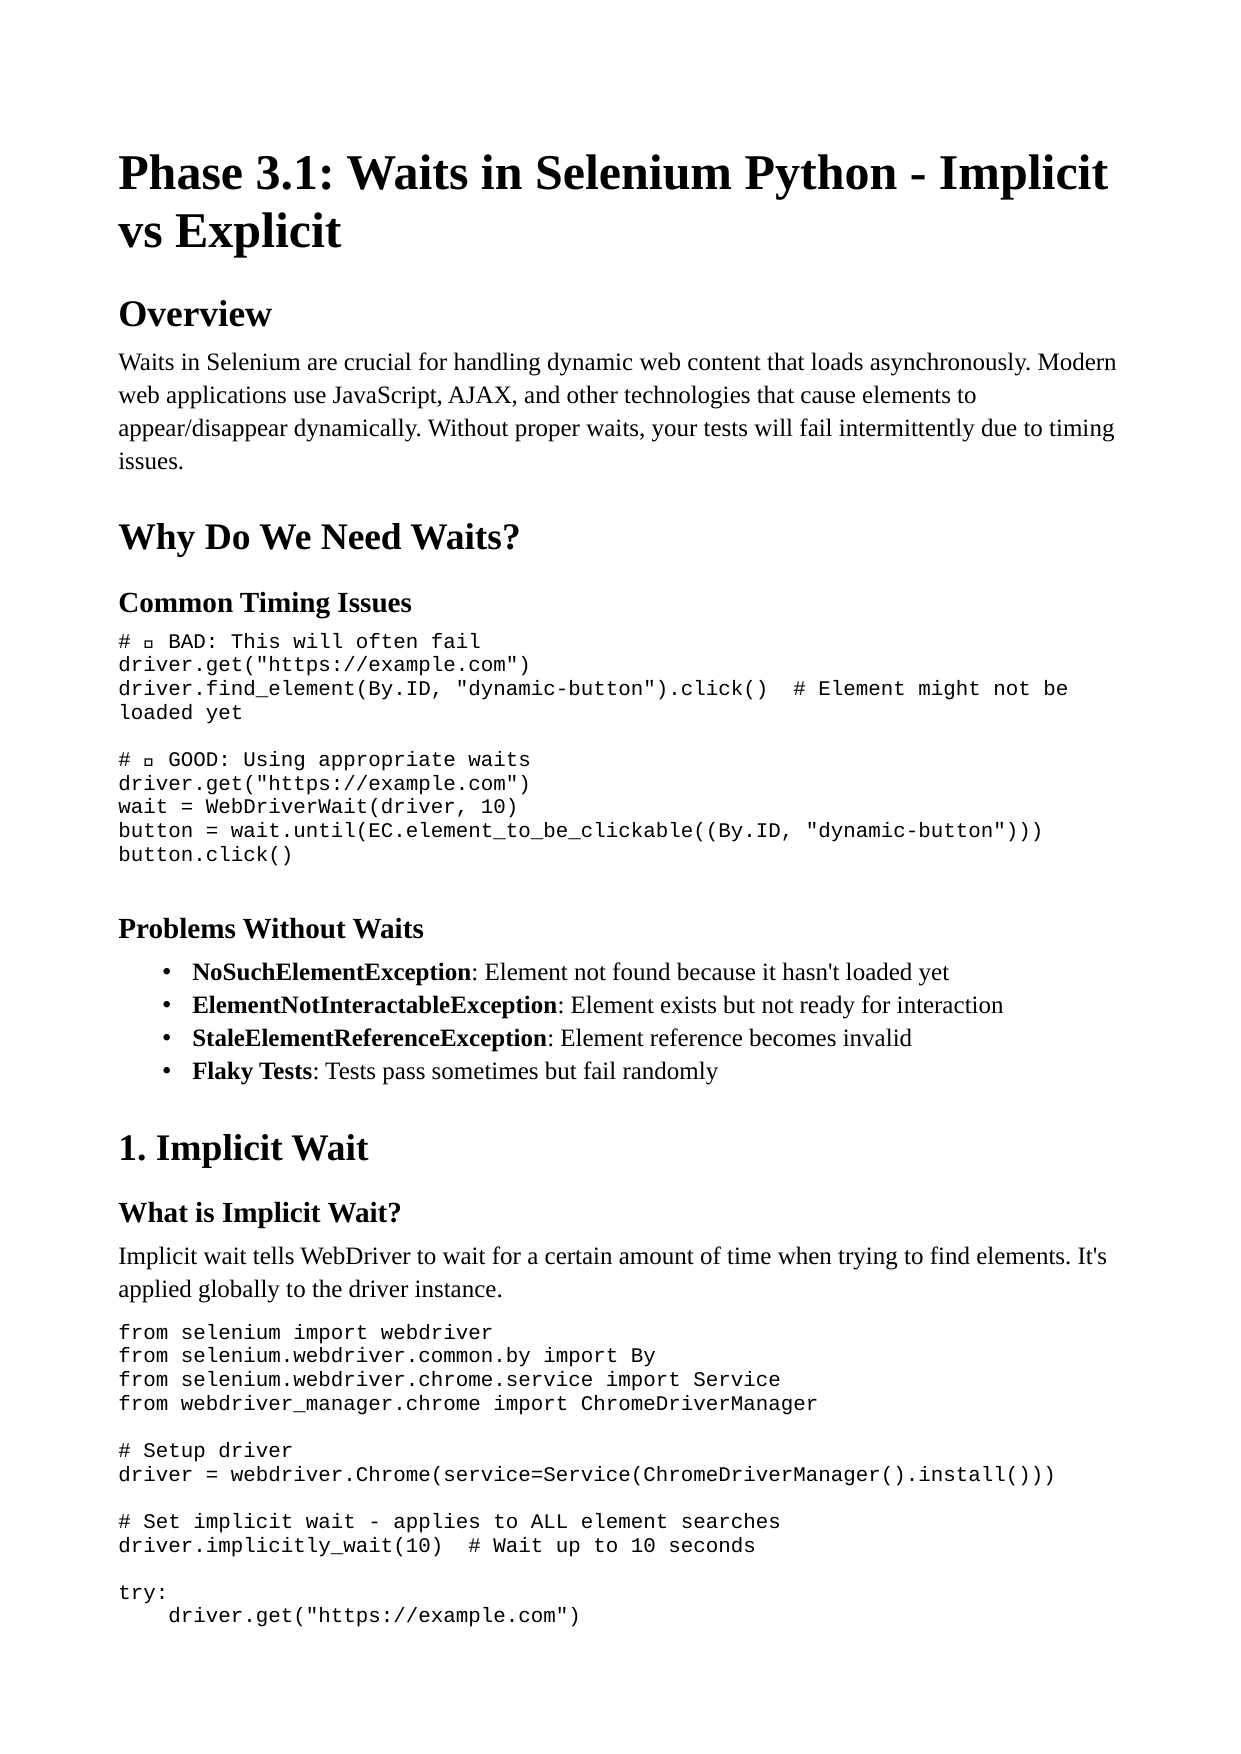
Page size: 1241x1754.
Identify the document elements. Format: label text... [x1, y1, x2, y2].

subtitle Problems Without Waits [118, 911, 1122, 945]
list NoSuchElementException: Element not found because it hasn't loaded yet [162, 957, 1122, 986]
text try: [118, 1582, 1122, 1606]
text driver.get("https://example.com") [118, 773, 1122, 796]
text button = wait.until(EC.element_to_be_clickable((By.ID, "dynamic-button"))) [118, 820, 1122, 844]
list ElementNotInteractableException: Element exists but not ready for interaction [162, 990, 1122, 1019]
text # Setup driver [118, 1440, 1122, 1464]
text # Set implicit wait - applies to ALL element searches [118, 1511, 1122, 1534]
text driver.implicitly_wait(10) # Wait up to 10 seconds [118, 1534, 1122, 1558]
text driver = webdriver.Chrome(service=Service(ChromeDriverManager().install())) [118, 1464, 1122, 1487]
text from selenium.webdriver.common.by import By [118, 1345, 1122, 1369]
subtitle Common Timing Issues [118, 585, 1122, 618]
text # ✅ GOOD: Using appropriate waits [118, 749, 1122, 773]
text driver.find_element(By.ID, "dynamic-button").click() # Element might not be loaded yet [118, 678, 1122, 725]
text driver.get("https://example.com") [118, 654, 1122, 678]
text button.click() [118, 844, 1122, 867]
text driver.get("https://example.com") [118, 1606, 1122, 1629]
text from selenium import webdriver [118, 1322, 1122, 1345]
text wait = WebDriverWait(driver, 10) [118, 796, 1122, 820]
subtitle Phase 3.1: Waits in Selenium Python - Implicit vs Explicit [118, 143, 1122, 258]
list Flaky Tests: Tests pass sometimes but fail randomly [162, 1056, 1122, 1085]
list StaleElementReferenceException: Element reference becomes invalid [162, 1023, 1122, 1052]
text from selenium.webdriver.chrome.service import Service [118, 1369, 1122, 1393]
subtitle Why Do We Need Waits? [118, 514, 1122, 558]
text from webdriver_manager.chrome import ChromeDriverManager [118, 1393, 1122, 1416]
subtitle 1. Implicit Wait [118, 1125, 1122, 1168]
text Waits in Selenium are crucial for handling dynamic web content that loads asynchronously. Modern web applications use JavaScript, AJAX, and other technologies that cause elements to appear/disappear dynamically. Without proper waits, your tests will fail intermittently due to timing issues. [118, 347, 1122, 475]
subtitle What is Implicit Wait? [118, 1195, 1122, 1229]
subtitle Overview [118, 291, 1122, 334]
text Implicit wait tells WebDriver to wait for a certain amount of time when trying to find elements. It's applied globally to the driver instance. [118, 1241, 1122, 1303]
text # ❌ BAD: This will often fail [118, 631, 1122, 654]
